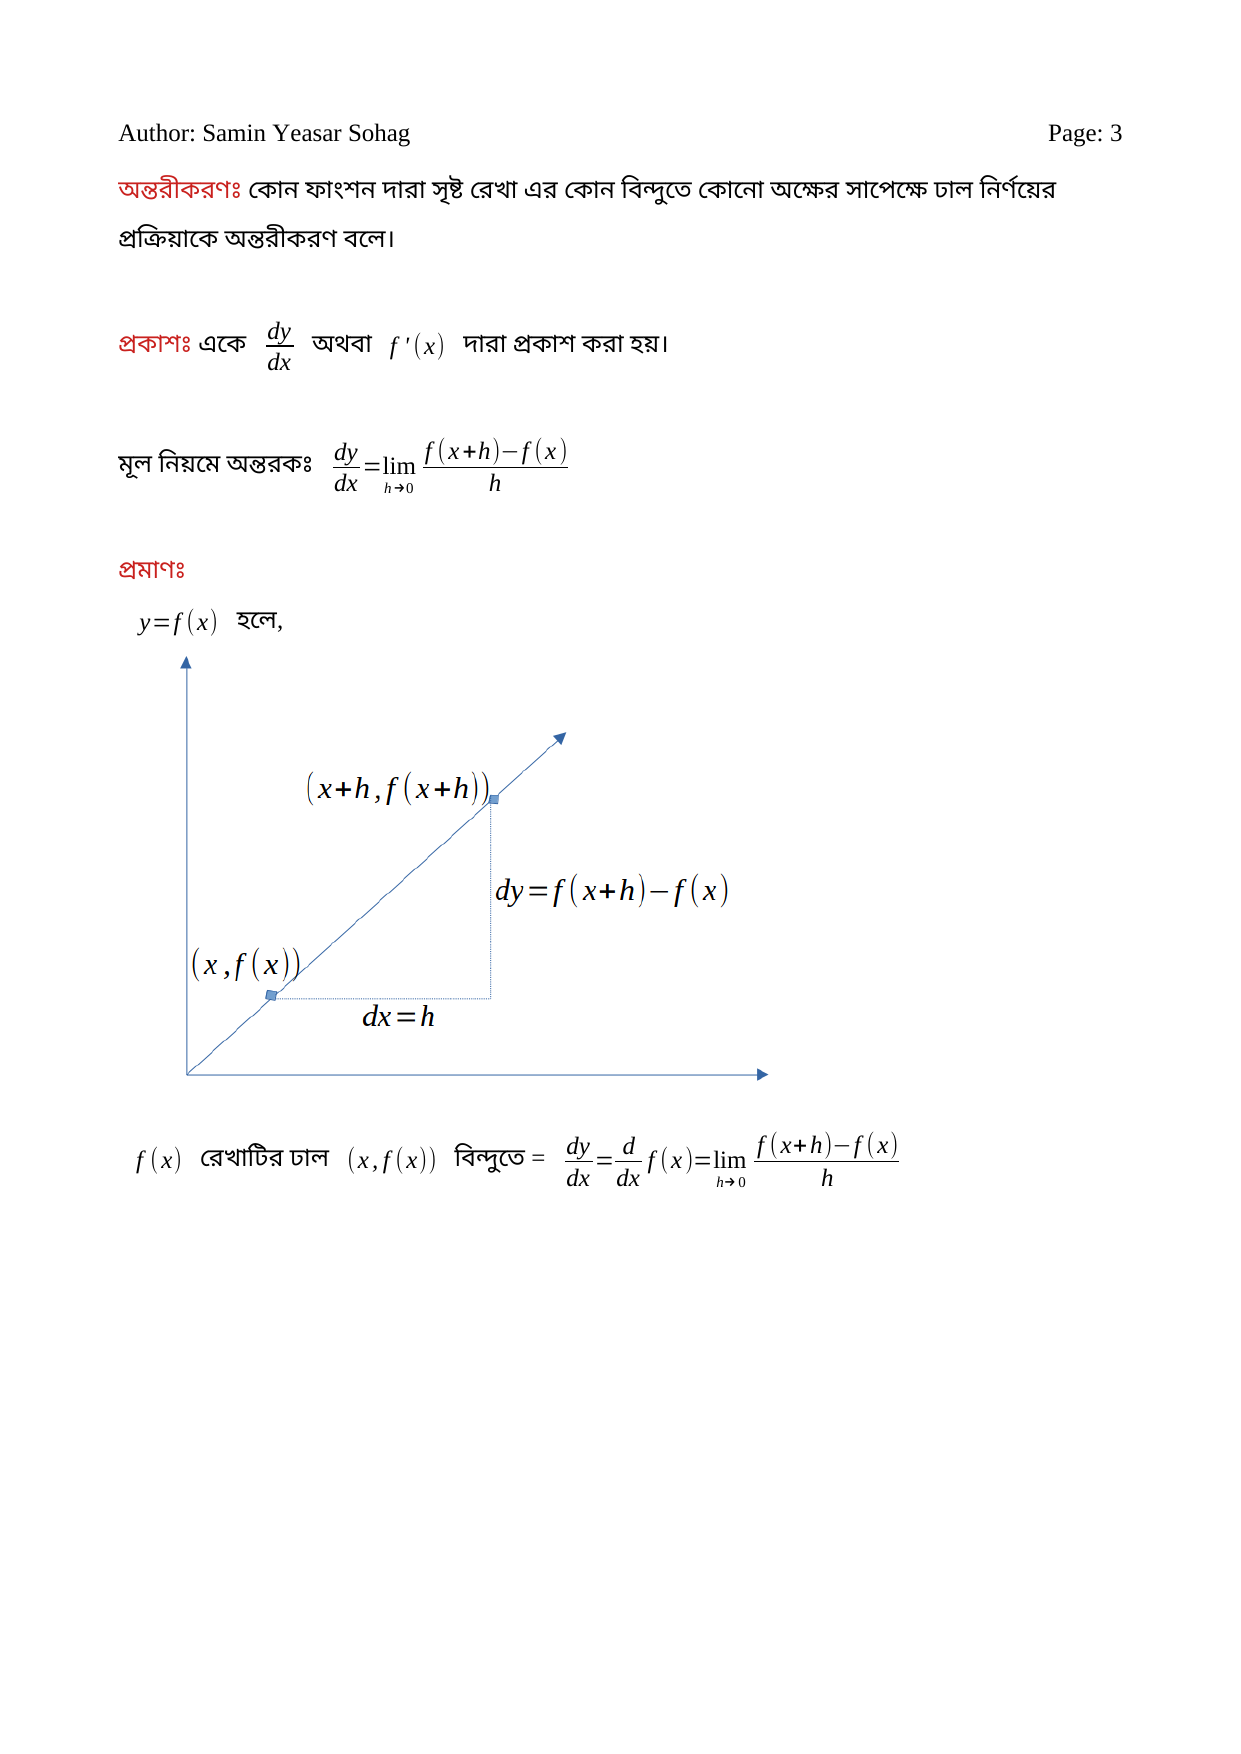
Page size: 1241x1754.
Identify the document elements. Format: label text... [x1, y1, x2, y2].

text হলে, [118, 605, 1122, 638]
text মূল নিয়মে অন্তরকঃ [118, 436, 1122, 497]
picture [165, 648, 785, 1090]
text প্রমাণঃ [118, 556, 1122, 589]
text প্রকাশঃ একেঅথবাদারা প্রকাশ করা হয়। [118, 317, 1122, 376]
text অন্তরীকরণঃ কোন ফাংশন দারা সৃষ্ট রেখা এর কোন বিন্দুতে কোনো অক্ষের সাপেক্ষে ঢাল নির্ণয়ের প্রক্রিয়াকে অন্তরীকরণ বলে। [118, 176, 1122, 258]
text রেখাটির ঢালবিন্দুতে = [118, 1130, 1122, 1191]
